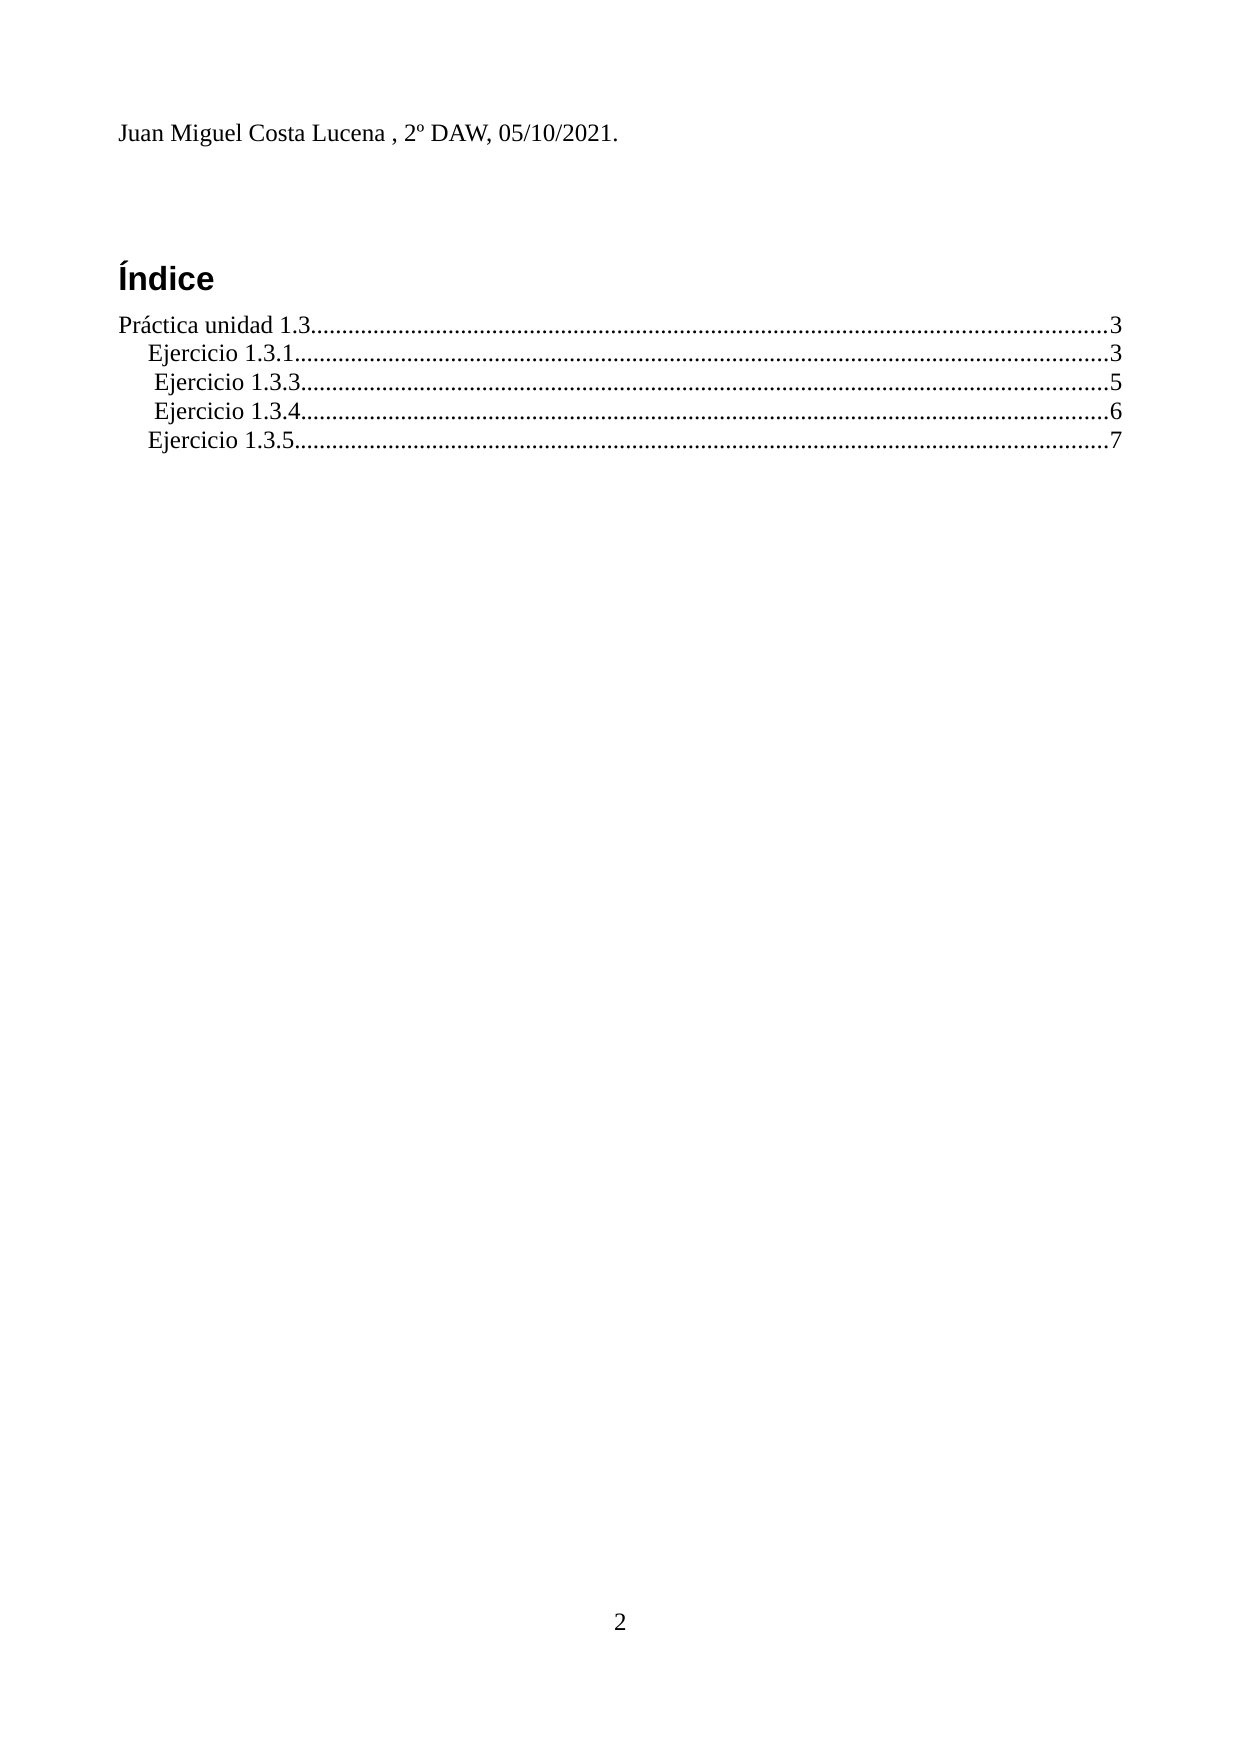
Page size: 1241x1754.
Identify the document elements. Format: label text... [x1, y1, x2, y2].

text Ejercicio 1.3.5. 7 [148, 425, 1122, 453]
text Ejercicio 1.3.3. 5 [148, 367, 1122, 396]
text Ejercicio 1.3.4. 6 [148, 396, 1122, 425]
subtitle Índice [118, 259, 1122, 297]
text Ejercicio 1.3.1. 3 [148, 338, 1122, 367]
text Práctica unidad 1.3 3 [118, 310, 1122, 338]
